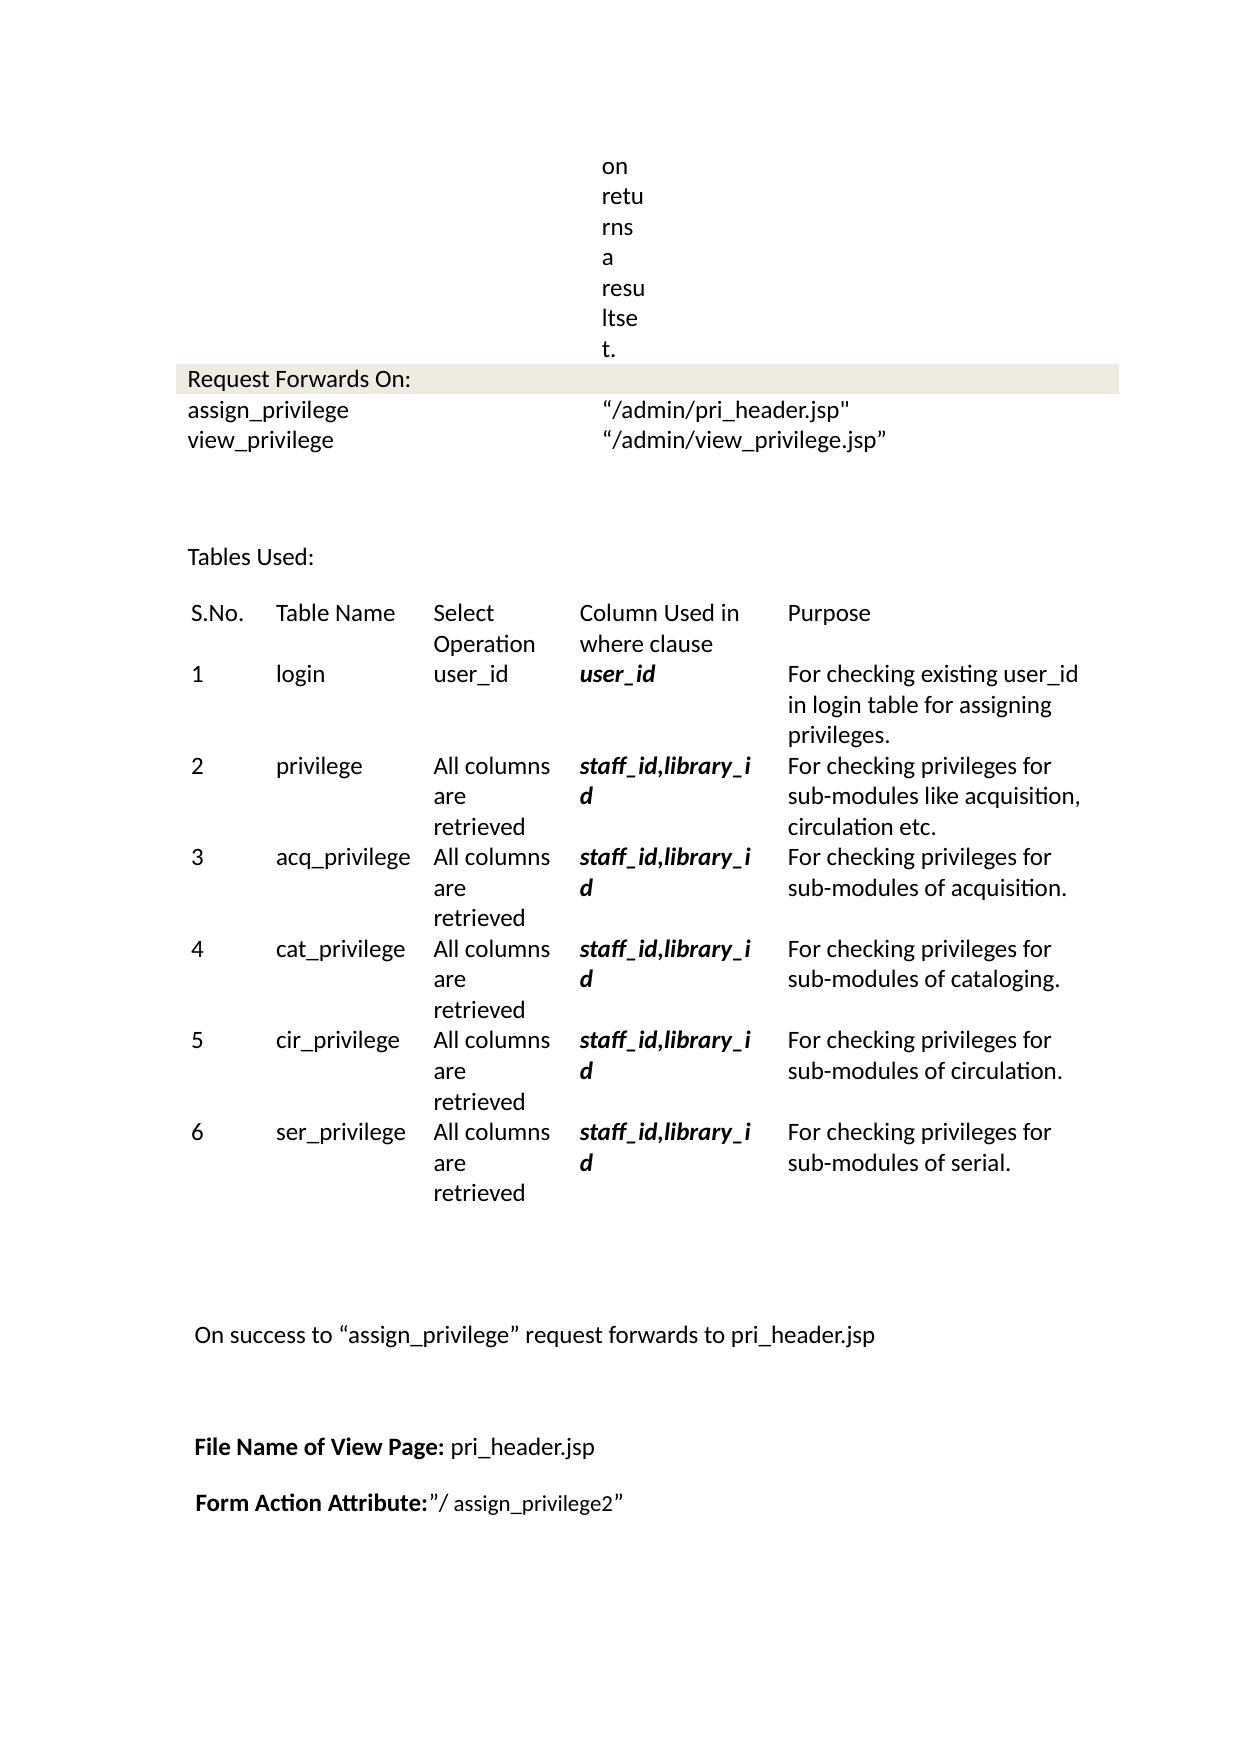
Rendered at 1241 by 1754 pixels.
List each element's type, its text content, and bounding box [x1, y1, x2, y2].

table_cell For checking privileges for sub-modules of serial. [776, 1116, 1102, 1208]
table_cell ser_privilege [265, 1116, 422, 1208]
table_cell view_privilege [176, 425, 590, 455]
table_cell All columns are retrieved [422, 750, 568, 842]
table_cell acq_privilege [265, 842, 422, 933]
table_cell For checking privileges for sub-modules like acquisition, circulation etc. [776, 750, 1102, 842]
table_cell 1 [180, 659, 264, 750]
table_cell 4 [180, 933, 264, 1025]
table_cell All columns are retrieved [422, 1116, 568, 1208]
table_cell staff_id,library_id [568, 1116, 776, 1208]
table_cell user_id [568, 659, 776, 750]
table_cell Request Forwards On: [176, 364, 1119, 394]
table_cell login [265, 659, 422, 750]
table_cell All columns are retrieved [422, 842, 568, 933]
table_cell assign_privilege [176, 394, 590, 425]
table_cell staff_id,library_id [568, 750, 776, 842]
table_cell 6 [180, 1116, 264, 1208]
table_cell 2 [180, 750, 264, 842]
table_cell All columns are retrieved [422, 1025, 568, 1116]
table_cell cat_privilege [265, 933, 422, 1025]
table_cell For checking privileges for sub-modules of circulation. [776, 1025, 1102, 1116]
table_cell “/admin/view_privilege.jsp” [590, 425, 1119, 455]
table_header Purpose [776, 598, 1102, 658]
table_cell staff_id,library_id [568, 933, 776, 1025]
table_header S.No. [180, 598, 264, 658]
table_cell “/admin/pri_header.jsp" [590, 394, 1119, 425]
table_cell [176, 150, 590, 364]
table_header Table Name [265, 598, 422, 658]
table_cell 5 [180, 1025, 264, 1116]
list File Name of View Page: pri_header.jsp [194, 1431, 1090, 1462]
table_cell cir_privilege [265, 1025, 422, 1116]
table_cell All columns are retrieved [422, 933, 568, 1025]
list On success to “assign_privilege” request forwards to pri_header.jsp [194, 1319, 1090, 1350]
table_cell [176, 455, 590, 486]
table_cell user_id [422, 659, 568, 750]
table_cell For checking privileges for sub-modules of acquisition. [776, 842, 1102, 933]
table_cell on returns a resultset. [590, 150, 657, 364]
text Tables Used: [187, 542, 1090, 572]
table_cell staff_id,library_id [568, 842, 776, 933]
table_cell For checking existing user_id in login table for assigning privileges. [776, 659, 1102, 750]
table_cell [590, 455, 1119, 486]
table_header Column Used in where clause [568, 598, 776, 658]
table_cell 3 [180, 842, 264, 933]
table_cell privilege [265, 750, 422, 842]
table_header Select Operation [422, 598, 568, 658]
table_cell For checking privileges for sub-modules of cataloging. [776, 933, 1102, 1025]
text Form Action Attribute:”/ assign_privilege2” [120, 1487, 1090, 1517]
table_cell staff_id,library_id [568, 1025, 776, 1116]
